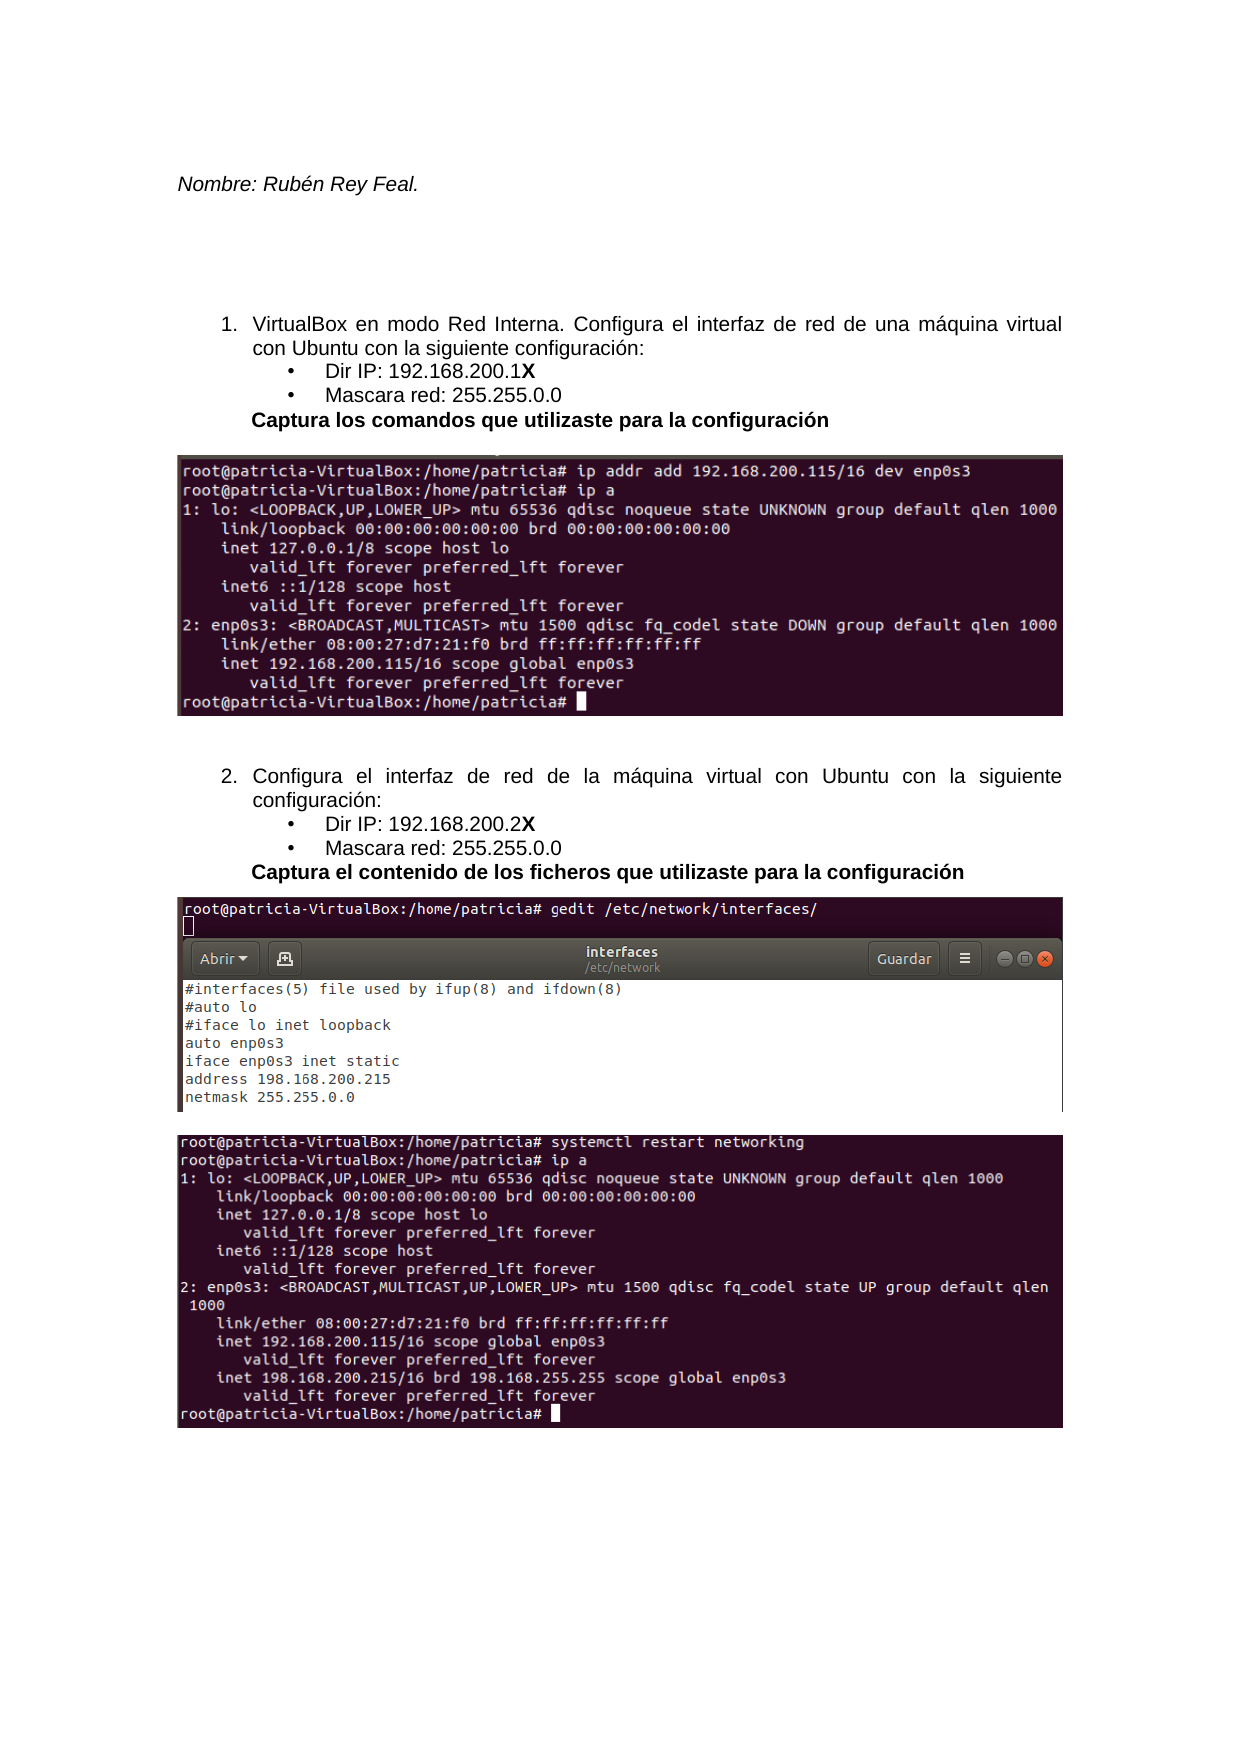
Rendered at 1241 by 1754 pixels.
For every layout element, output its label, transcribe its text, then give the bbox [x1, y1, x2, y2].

picture [177, 1135, 1063, 1428]
picture [177, 455, 1063, 716]
list Configura el interfaz de red de la máquina virtual con Ubuntu con la siguiente configuración: [215, 763, 1063, 811]
picture [177, 897, 1063, 1112]
text Nombre: Rubén Rey Feal. [177, 172, 1063, 196]
list Dir IP: 192.168.200.1X [287, 359, 1063, 383]
list Mascara red: 255.255.0.0 [287, 836, 1063, 859]
list Dir IP: 192.168.200.2X [287, 811, 1063, 836]
list Mascara red: 255.255.0.0 [287, 383, 1063, 407]
text Captura los comandos que utilizaste para la configuración [251, 407, 1063, 431]
list VirtualBox en modo Red Interna. Configura el interfaz de red de una máquina virtual con Ubuntu con la siguiente configuración: [215, 311, 1063, 359]
text Captura el contenido de los ficheros que utilizaste para la configuración [177, 859, 1063, 883]
